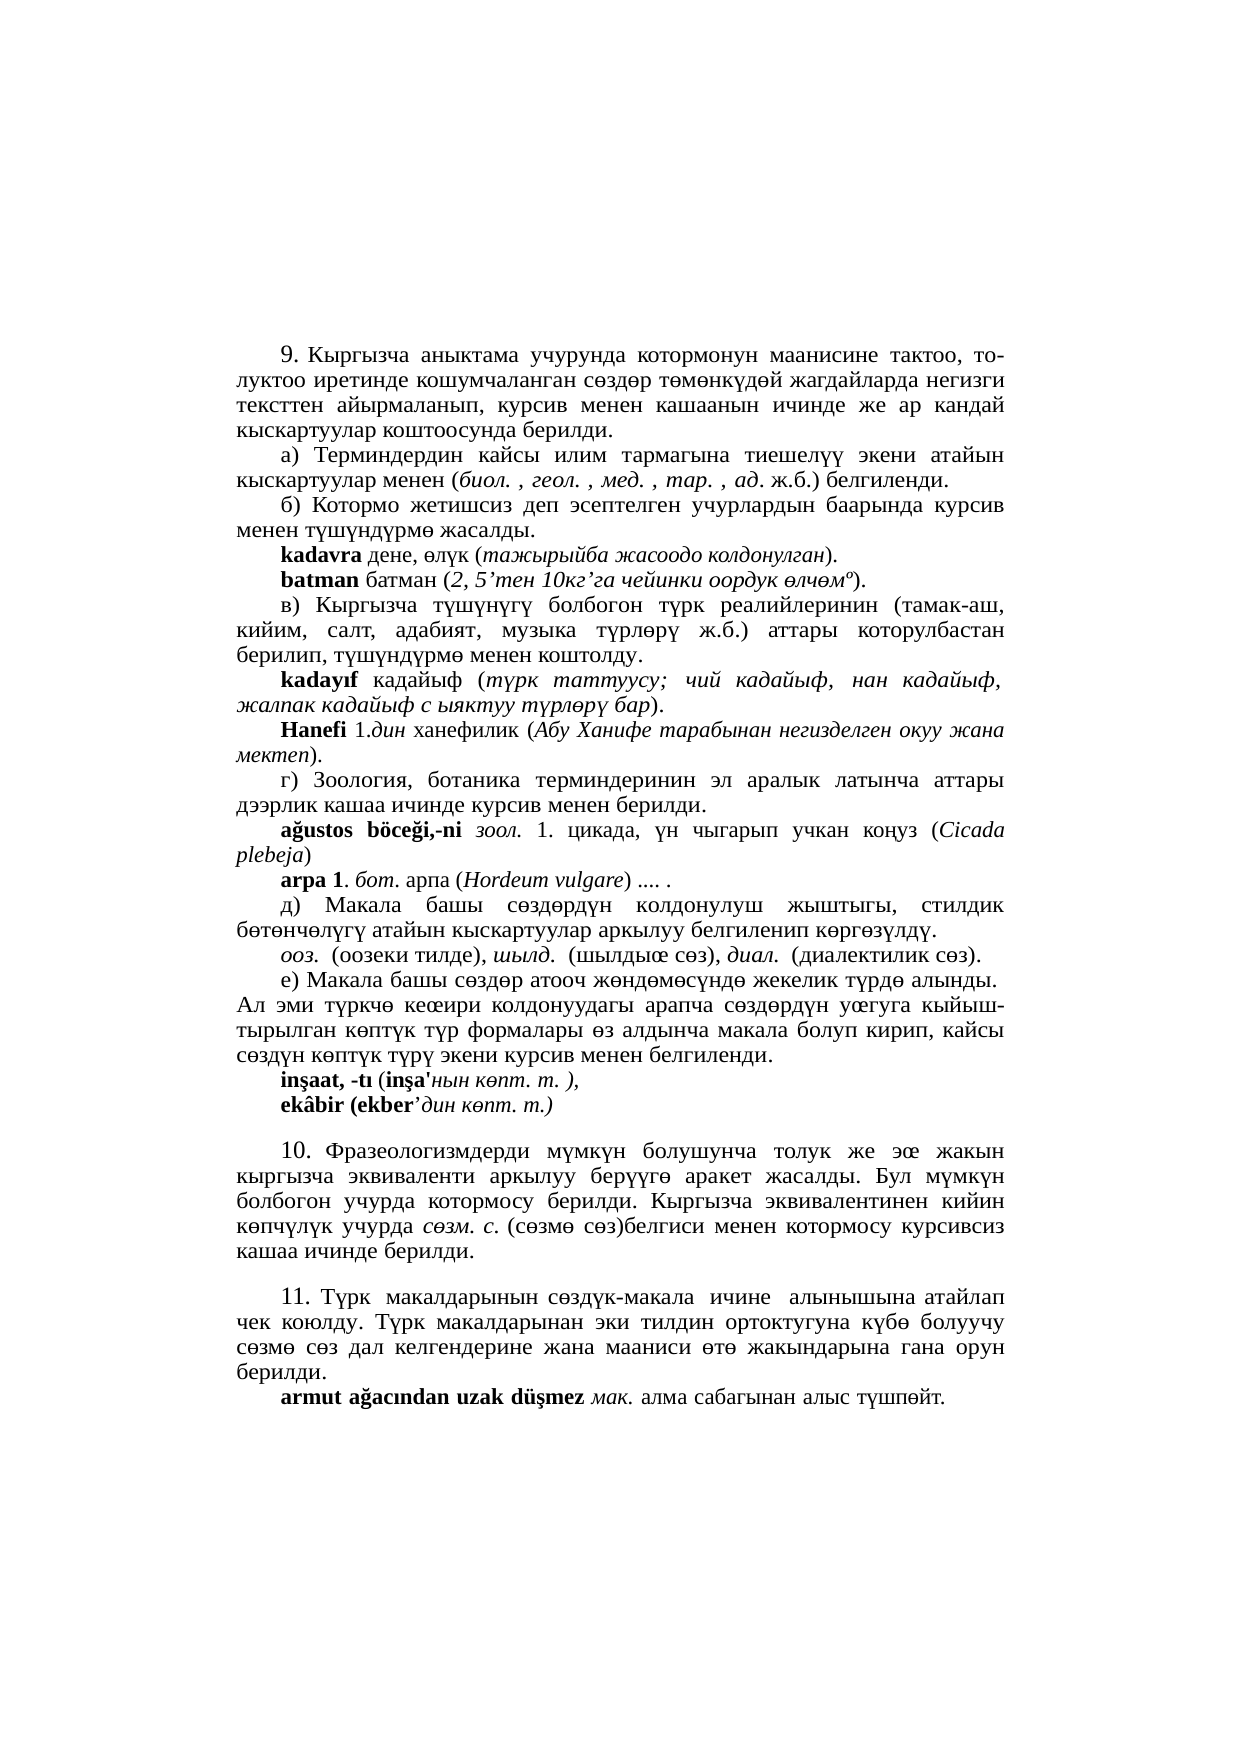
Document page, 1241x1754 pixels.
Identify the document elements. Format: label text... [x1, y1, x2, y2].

text kadayıf кадайыф (түрк таттуусу; чий кадайыф, нан кадайыф, жалпак кадайыф c ыяктуу түрлөрү бар). [236, 667, 1001, 717]
list Фразеологизмдерди мүмкүн болушунча толук же эœ жакын кыргызча эквиваленти аркылуу берүүгө аракет жасалды. Бул мүмкүн болбогон учурда котормосу берилди. Кыргызча эквивалентинен кийин көпчүлүк учурда сөзм. с. (сөзмө сөз)белгиси менен котормосу курсивсиз кашаа ичинде берилди. [236, 1138, 1004, 1263]
text inşaat, -tı (inşa'нын көпт. т. ), [280, 1067, 1065, 1092]
text б) Котормо жетишсиз деп эсептелген учурлардын баарында курсив менен түшүндүрмө жасалды. [236, 492, 1005, 542]
text batman батман (2, 5’тен 10кг’га чейинки оордук өлчөмº). [280, 567, 1065, 592]
text Ал эми түркчө кеœири колдонуудагы арапча сөздөрдүн уœгуга кыйыш- тырылган көптүк түр формалары өз алдынча макала болуп кирип, кайсы сөздүн көптүк түрү экени курсив менен белгиленди. [236, 992, 1005, 1067]
list Кыргызча аныктама учурунда котормонун маанисине тактоо, то- луктоо иретинде кошумчаланган сөздөр төмөнкүдөй жагдайларда негизги тексттен айырмаланып, курсив менен кашаанын ичинде же ар кандай кыскартуулар коштоосунда берилди. [236, 342, 1005, 442]
text ağustos böceği,-ni зоол. 1. цикада, үн чыгарып учкан коңуз (Cicada plebeja) [236, 817, 1005, 867]
text armut ağacından uzak düşmez мак. алма сабагынан алыс түшпөйт. [280, 1384, 1065, 1409]
text в) Кыргызча түшүнүгү болбогон түрк реалийлеринин (тамак-аш, кийим, салт, адабият, музыка түрлөрү ж.б.) аттары которулбастан берилип, түшүндүрмө менен коштолду. [236, 592, 1005, 667]
text arpa 1. бот. aрпа (Hordeum vulgare) .... . [280, 867, 1065, 892]
text д) Макала башы сөздөрдүн колдонулуш жыштыгы, стилдик бөтөнчөлүгү атайын кыскартуулар аркылуу белгиленип көргөзүлдү. [236, 892, 1004, 942]
text а) Терминдердин кайсы илим тармагына тиешелүү экени атайын кыскартуулар менен (биол. , геол. , мед. , тар. , ад. ж.б.) белгиленди. [236, 442, 1004, 492]
text ооз. (оозеки тилде), шылд. (шылдыœ сөз), диал. (диалектилик сөз). е) Макала башы сөздөр атооч жөндөмөсүндө жекелик түрдө алынды. [280, 942, 1005, 992]
text г) Зоология, ботаника терминдеринин эл аралык латынча аттары дээрлик кашаа ичинде курсив менен берилди. [236, 767, 1004, 817]
text kadavra дене, өлүк (тажырыйба жасоодо колдонулган). [280, 542, 1065, 567]
list Түрк макалдарынын сөздүк-макала ичине алынышына атайлап чек коюлду. Түрк макалдарынан эки тилдин ортоктугуна күбө болуучу сөзмө сөз дал келгендерине жана мааниси өтө жакындарына гана орун берилди. [236, 1284, 1005, 1384]
text Hanefi 1.дин ханефилик (Абу Ханифе тарабынан негизделген окуу жана мектеп). [236, 717, 1005, 767]
text ekâbir (ekber’дин көпт. т.) [280, 1092, 1065, 1117]
